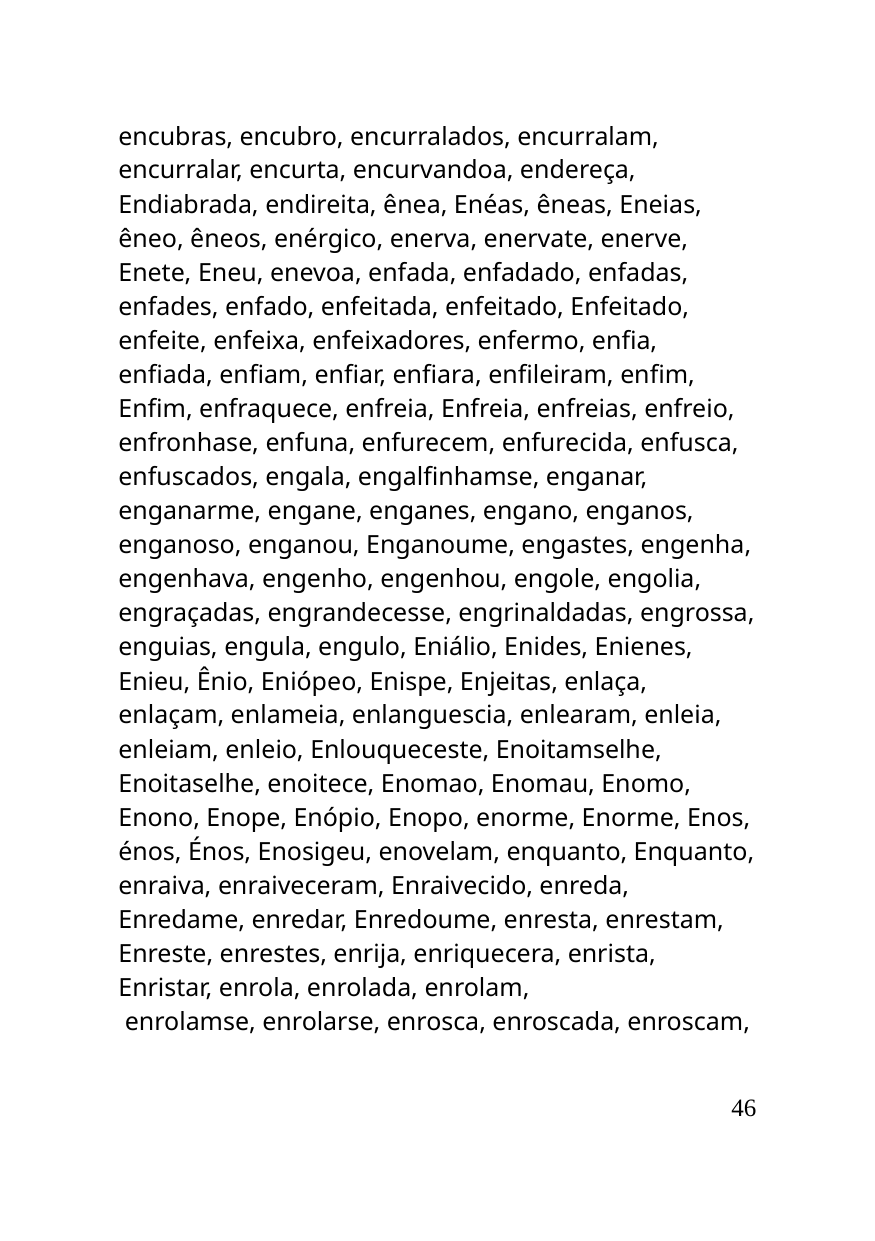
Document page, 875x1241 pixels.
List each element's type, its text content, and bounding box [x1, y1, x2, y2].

text enrolamse, enrolarse, enrosca, enroscada, enroscam, [118, 1004, 756, 1038]
text encubras, encubro, encurralados, encurralam, encurralar, encurta, encurvandoa, endereça, Endiabrada, endireita, ênea, Enéas, êneas, Eneias, êneo, êneos, enérgico, enerva, enervate, enerve, Enete, Eneu, enevoa, enfada, enfadado, enfadas, enfades, enfado, enfeitada, enfeitado, Enfeitado, enfeite, enfeixa, enfeixadores, enfermo, enfia, enfiada, enfiam, enfiar, enfiara, enfileiram, enfim, Enfim, enfraquece, enfreia, Enfreia, enfreias, enfreio, enfronhase, enfuna, enfurecem, enfurecida, enfusca, enfuscados, engala, engalfinhamse, enganar, enganarme, engane, enganes, engano, enganos, enganoso, enganou, Enganoume, engastes, engenha, engenhava, engenho, engenhou, engole, engolia, engraçadas, engrandecesse, engrinaldadas, engrossa, enguias, engula, engulo, Eniálio, Enides, Enienes, Enieu, Ênio, Eniópeo, Enispe, Enjeitas, enlaça, enlaçam, enlameia, enlanguescia, enlearam, enleia, enleiam, enleio, Enlouqueceste, Enoitamselhe, Enoitaselhe, enoitece, Enomao, Enomau, Enomo, Enono, Enope, Enópio, Enopo, enorme, Enorme, Enos, énos, Énos, Enosigeu, enovelam, enquanto, Enquanto, enraiva, enraiveceram, Enraivecido, enreda, Enredame, enredar, Enredoume, enresta, enrestam, Enreste, enrestes, enrija, enriquecera, enrista, Enristar, enrola, enrolada, enrolam, [118, 118, 756, 1004]
